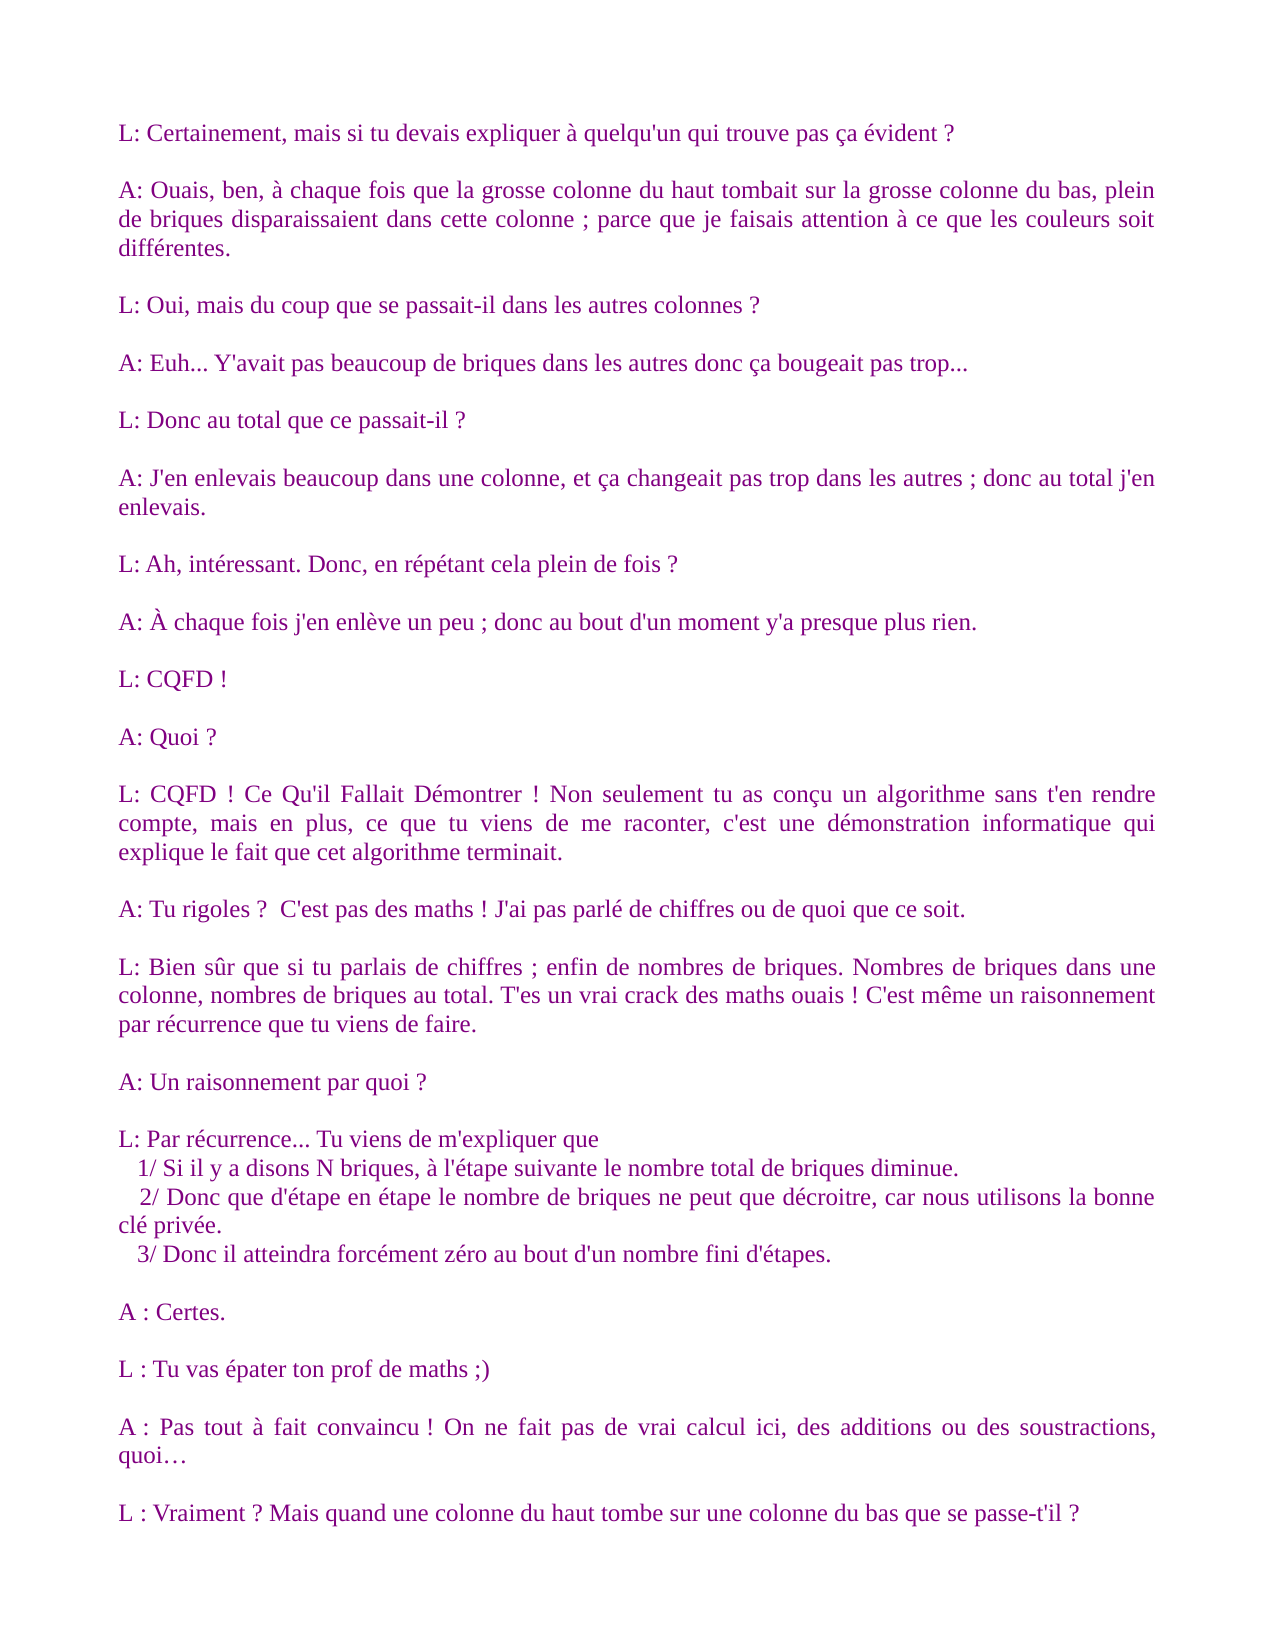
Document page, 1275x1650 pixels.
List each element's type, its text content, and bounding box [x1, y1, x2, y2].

text A: Un raisonnement par quoi ? [118, 1067, 1157, 1096]
text A: Ouais, ben, à chaque fois que la grosse colonne du haut tombait sur la grosse colonne du bas, plein de briques disparaissaient dans cette colonne ; parce que je faisais attention à ce que les couleurs soit différentes. [118, 176, 1157, 262]
text A: Euh... Y'avait pas beaucoup de briques dans les autres donc ça bougeait pas trop... [118, 348, 1157, 377]
text L: CQFD ! [118, 664, 1157, 693]
text A : Certes. [118, 1297, 1157, 1326]
text L: Bien sûr que si tu parlais de chiffres ; enfin de nombres de briques. Nombres de briques dans une colonne, nombres de briques au total. T'es un vrai crack des maths ouais ! C'est même un raisonnement par récurrence que tu viens de faire. [118, 952, 1157, 1038]
text L: CQFD ! Ce Qu'il Fallait Démontrer ! Non seulement tu as conçu un algorithme sans t'en rendre compte, mais en plus, ce que tu viens de me raconter, c'est une démonstration informatique qui explique le fait que cet algorithme terminait. [118, 779, 1157, 866]
text L: Oui, mais du coup que se passait-il dans les autres colonnes ? [118, 291, 1157, 319]
text A: Tu rigoles ? C'est pas des maths ! J'ai pas parlé de chiffres ou de quoi que ce soit. [118, 894, 1157, 923]
text 3/ Donc il atteindra forcément zéro au bout d'un nombre fini d'étapes. [118, 1239, 1157, 1268]
text A: Quoi ? [118, 722, 1157, 751]
text A : Pas tout à fait convaincu ! On ne fait pas de vrai calcul ici, des additions ou des soustractions, quoi… [118, 1412, 1157, 1469]
text L: Certainement, mais si tu devais expliquer à quelqu'un qui trouve pas ça évident ? [118, 118, 1157, 147]
text 2/ Donc que d'étape en étape le nombre de briques ne peut que décroitre, car nous utilisons la bonne clé privée. [118, 1182, 1157, 1239]
text L: Par récurrence... Tu viens de m'expliquer que [118, 1124, 1157, 1153]
text 1/ Si il y a disons N briques, à l'étape suivante le nombre total de briques diminue. [118, 1153, 1157, 1182]
text A: J'en enlevais beaucoup dans une colonne, et ça changeait pas trop dans les autres ; donc au total j'en enlevais. [118, 463, 1157, 521]
text L : Vraiment ? Mais quand une colonne du haut tombe sur une colonne du bas que se passe-t'il ? [118, 1498, 1157, 1527]
text L : Tu vas épater ton prof de maths ;) [118, 1354, 1157, 1383]
text L: Donc au total que ce passait-il ? [118, 406, 1157, 434]
text L: Ah, intéressant. Donc, en répétant cela plein de fois ? [118, 549, 1157, 578]
text A: À chaque fois j'en enlève un peu ; donc au bout d'un moment y'a presque plus rien. [118, 607, 1157, 636]
